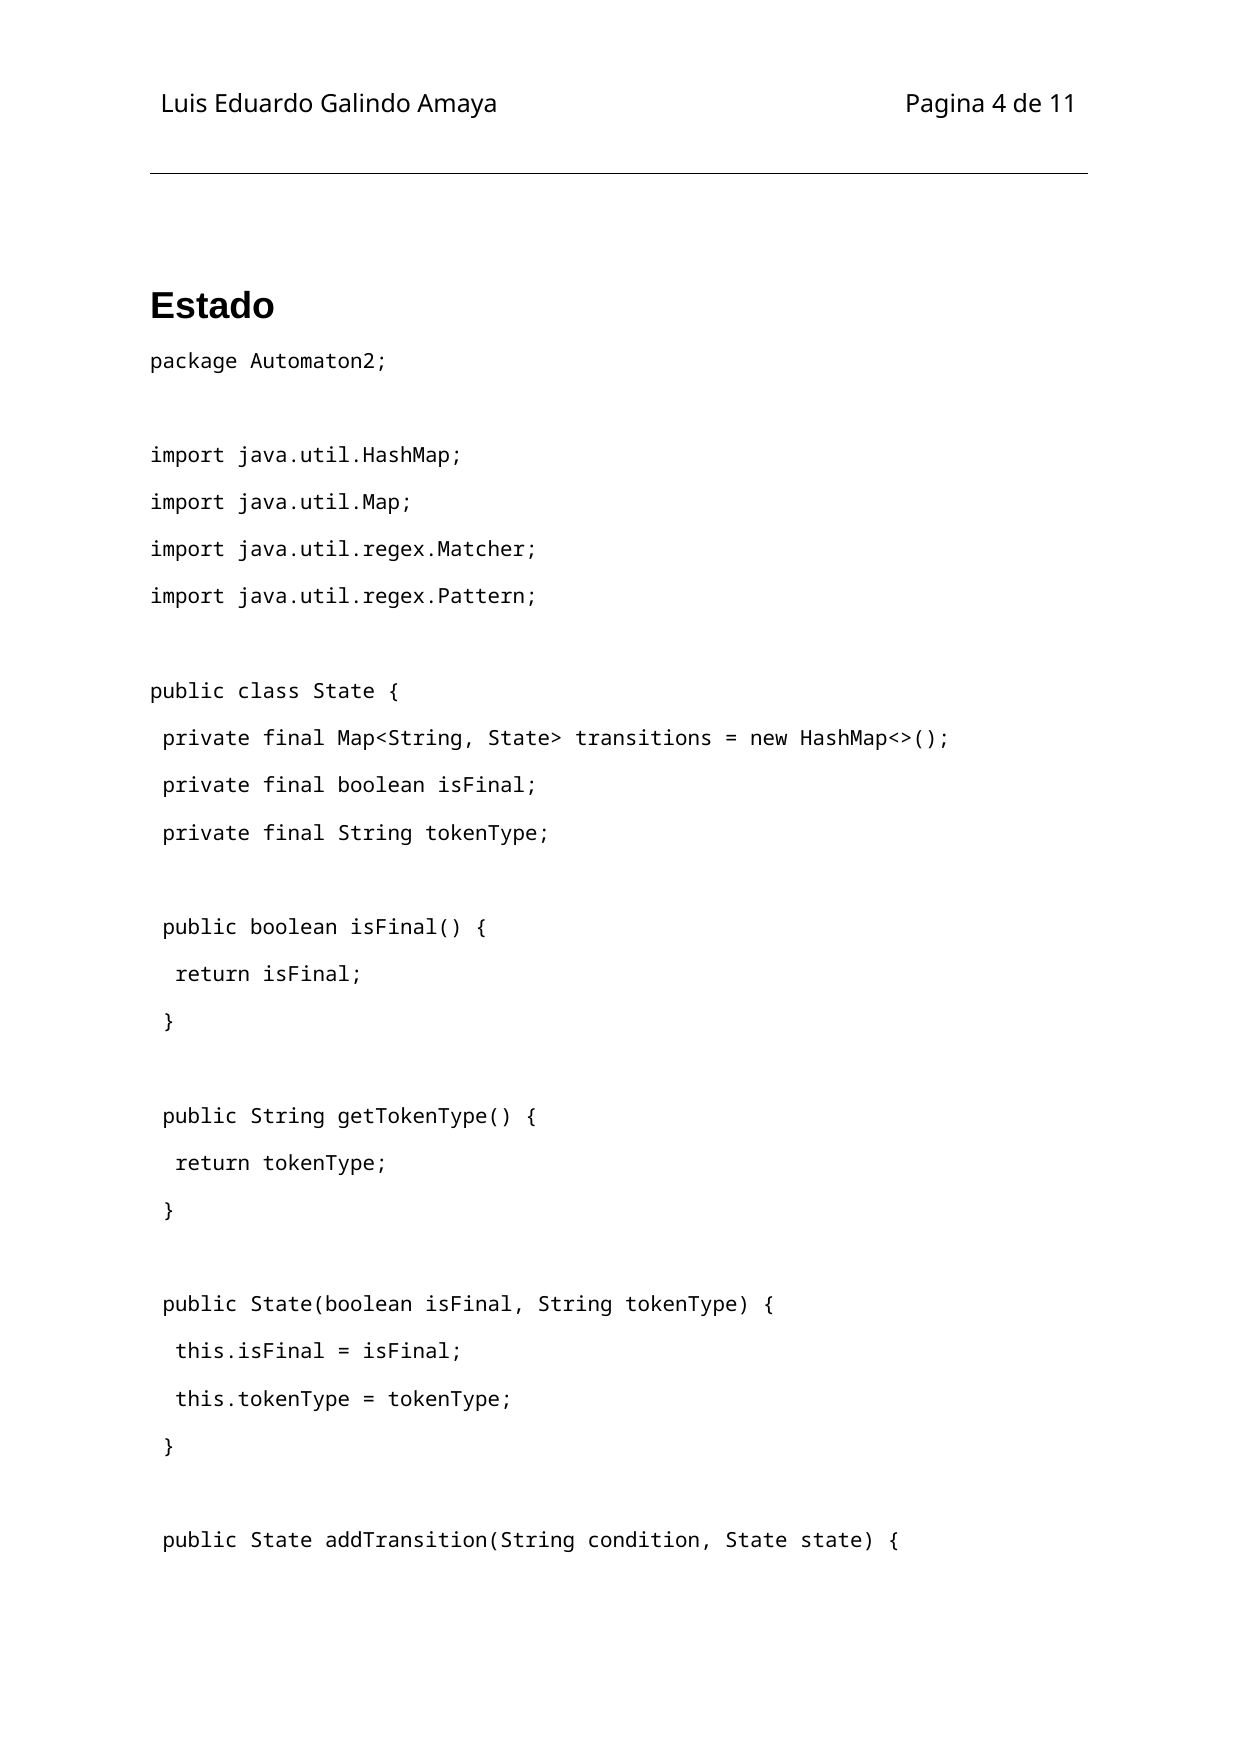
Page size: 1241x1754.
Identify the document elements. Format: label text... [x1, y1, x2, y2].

text public State addTransition(String condition, State state) { [150, 1525, 1090, 1554]
text private final boolean isFinal; [150, 770, 1090, 799]
text return isFinal; [150, 959, 1090, 988]
text this.tokenType = tokenType; [150, 1384, 1090, 1412]
text } [150, 1195, 1090, 1223]
text public class State { [150, 676, 1090, 704]
text package Automaton2; [150, 346, 1090, 374]
text import java.util.Map; [150, 487, 1090, 516]
text import java.util.regex.Pattern; [150, 582, 1090, 610]
text return tokenType; [150, 1148, 1090, 1176]
text public boolean isFinal() { [150, 912, 1090, 940]
text private final String tokenType; [150, 818, 1090, 846]
text public State(boolean isFinal, String tokenType) { [150, 1289, 1090, 1318]
text private final Map<String, State> transitions = new HashMap<>(); [150, 723, 1090, 752]
text import java.util.regex.Matcher; [150, 534, 1090, 563]
text } [150, 1006, 1090, 1035]
text import java.util.HashMap; [150, 440, 1090, 468]
subtitle Estado [150, 283, 1090, 326]
text } [150, 1431, 1090, 1459]
text this.isFinal = isFinal; [150, 1337, 1090, 1365]
text public String getTokenType() { [150, 1101, 1090, 1129]
